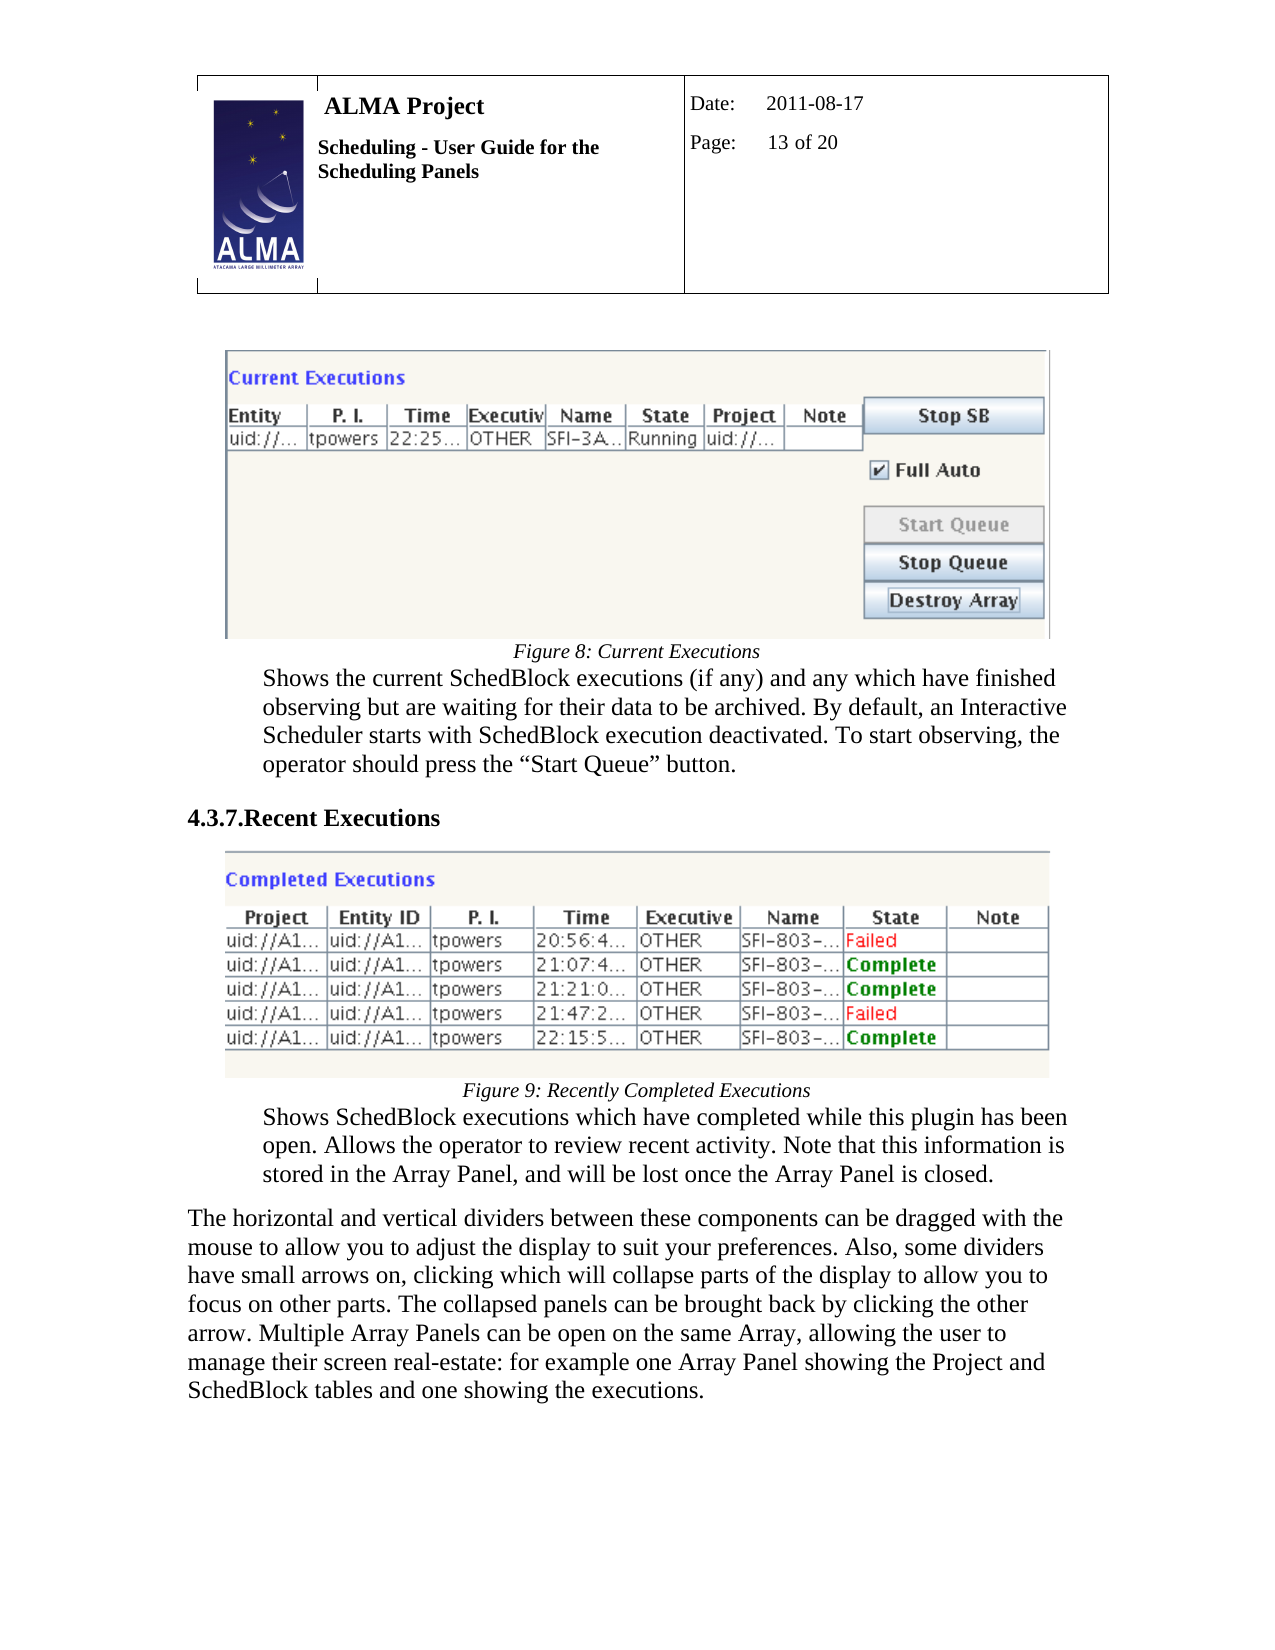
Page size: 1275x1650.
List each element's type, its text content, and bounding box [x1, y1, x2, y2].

picture [225, 850, 1051, 1078]
text Figure 9: Recently Completed Executions [225, 1078, 1050, 1102]
text Shows SchedBlock executions which have completed while this plugin has been open. Allows the operator to review recent activity. Note that this information is stored in the Array Panel, and will be lost once the Array Panel is closed. [225, 838, 1087, 1188]
picture [213, 100, 304, 270]
subtitle Recent Executions [187, 803, 1087, 832]
text Shows the current SchedBlock executions (if any) and any which have finished observing but are waiting for their data to be archived. By default, an Interactive Scheduler starts with SchedBlock execution deactivated. To start observing, the operator should press the “Start Queue” button. [225, 338, 1087, 778]
picture [225, 350, 1051, 639]
text Figure 8: Current Executions [225, 639, 1050, 663]
text The horizontal and vertical dividers between these components can be dragged with the mouse to allow you to adjust the display to suit your preferences. Also, some dividers have small arrows on, clicking which will collapse parts of the display to allow you to focus on other parts. The collapsed panels can be brought back by clicking the other arrow. Multiple Array Panels can be open on the same Array, allowing the user to manage their screen real-estate: for example one Array Panel showing the Project and SchedBlock tables and one showing the executions. [187, 1203, 1087, 1404]
